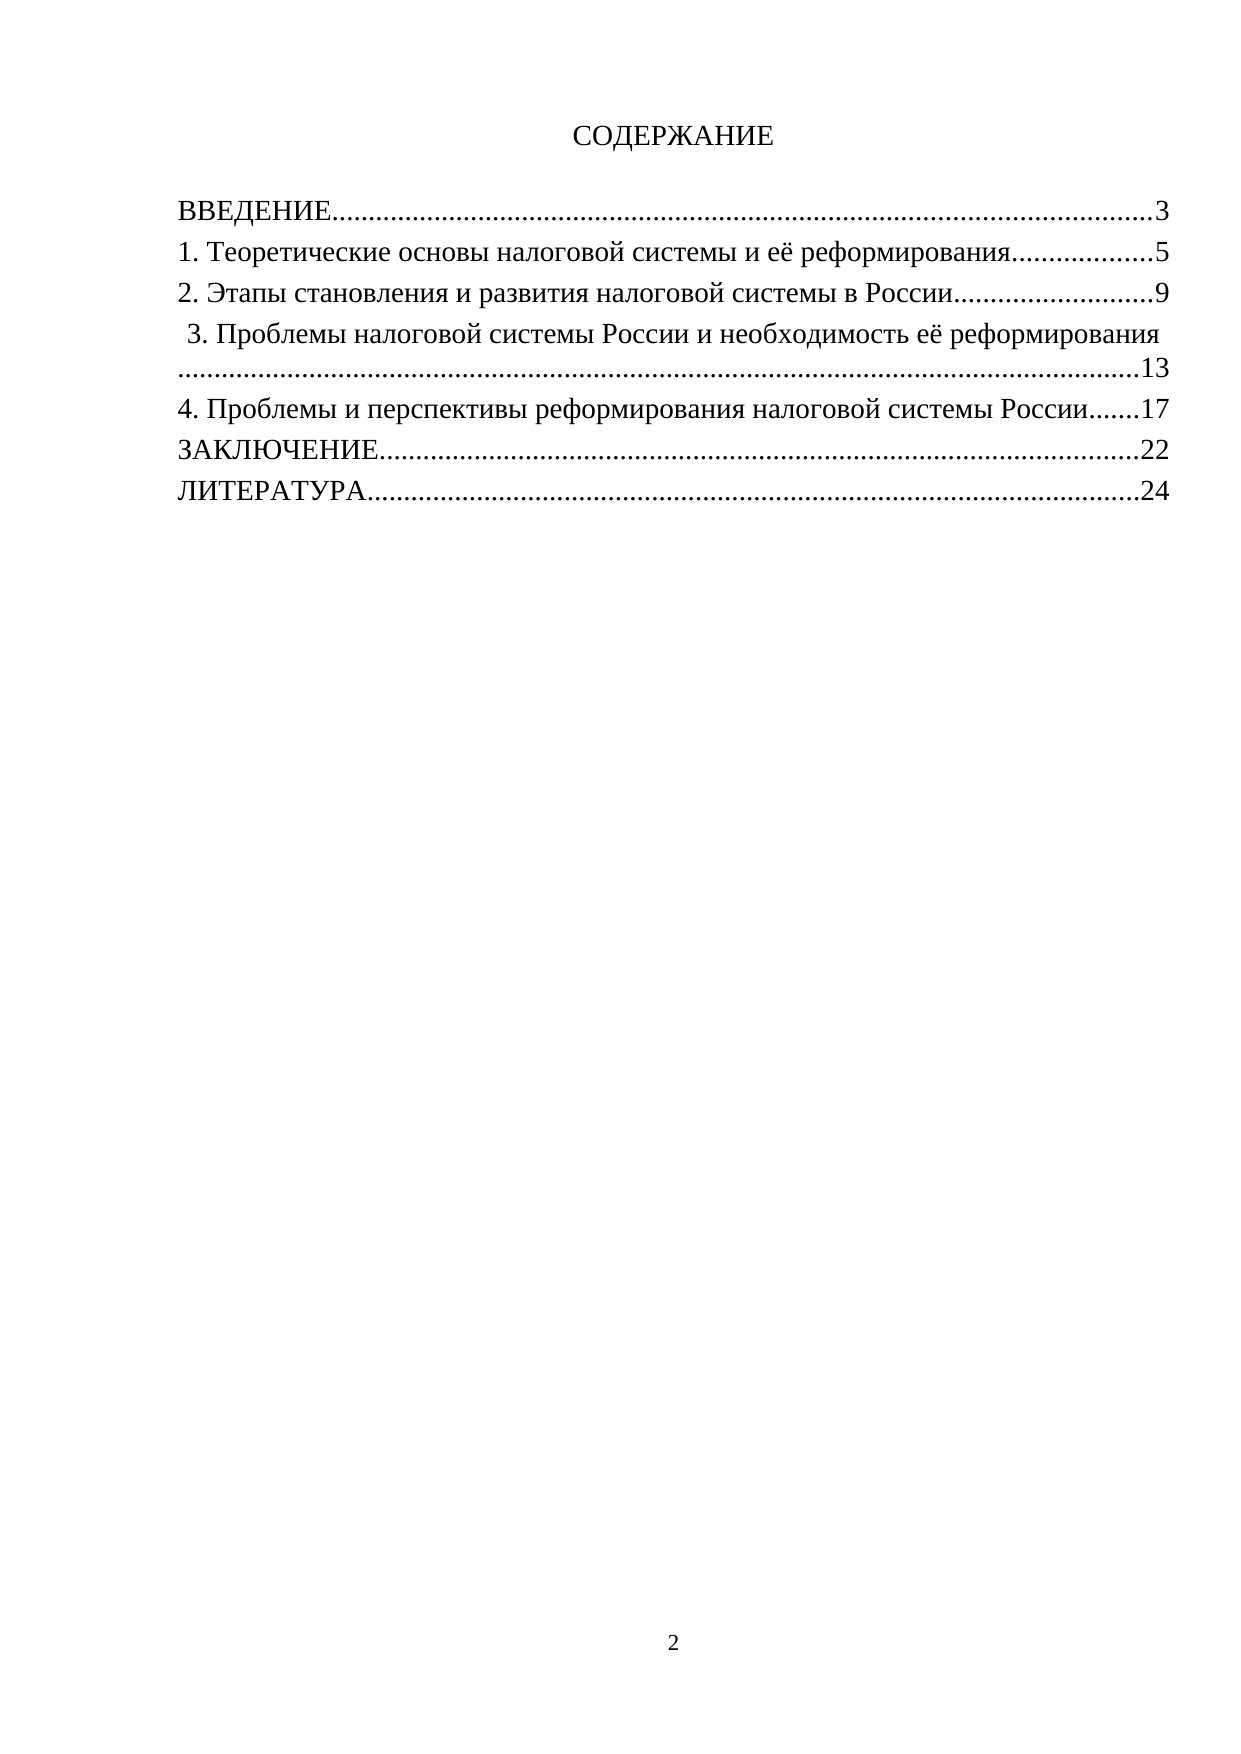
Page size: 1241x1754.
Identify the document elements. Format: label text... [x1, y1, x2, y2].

subtitle ЛИТЕРАТУРА 24 [177, 473, 1169, 507]
subtitle 3. Проблемы налоговой системы России и необходимость её реформирования 13 [177, 316, 1169, 383]
subtitle 1. Теоретические основы налоговой системы и её реформирования 5 [177, 234, 1169, 267]
text СОДЕРЖАНИЕ [177, 118, 1169, 152]
subtitle 4. Проблемы и перспективы реформирования налоговой системы России 17 [177, 391, 1169, 424]
subtitle ВВЕДЕНИЕ 3 [177, 193, 1169, 226]
subtitle ЗАКЛЮЧЕНИЕ 22 [177, 432, 1169, 466]
subtitle 2. Этапы становления и развития налоговой системы в России 9 [177, 275, 1169, 309]
